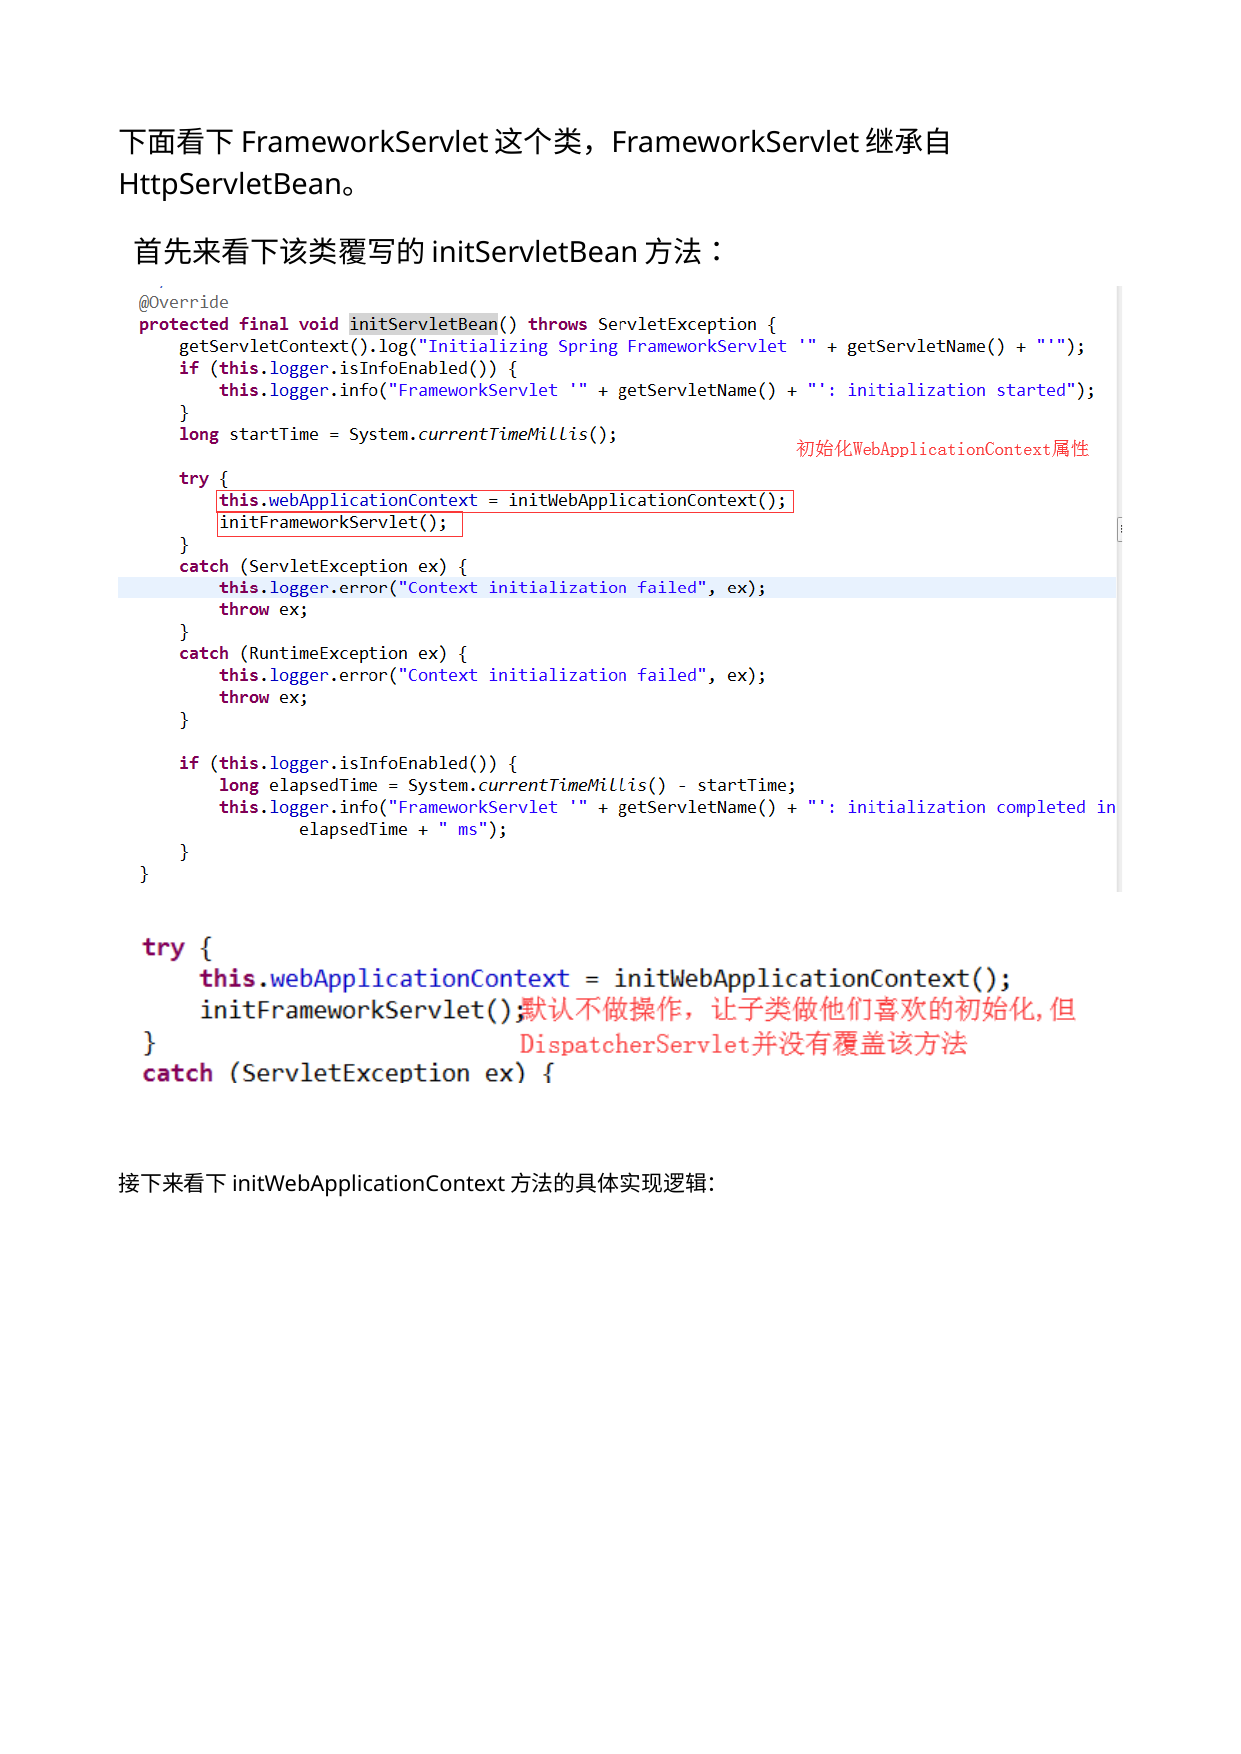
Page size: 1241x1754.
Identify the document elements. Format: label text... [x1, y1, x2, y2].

picture [118, 924, 1123, 1083]
text 接下来看下initWebApplicationContext方法的具体实现逻辑： [118, 1155, 1122, 1200]
text 首先来看下该类覆写的initServletBean方法： [134, 231, 1106, 271]
picture [118, 286, 1123, 892]
text 下面看下FrameworkServlet这个类，FrameworkServlet继承自HttpServletBean。 [118, 118, 1122, 203]
